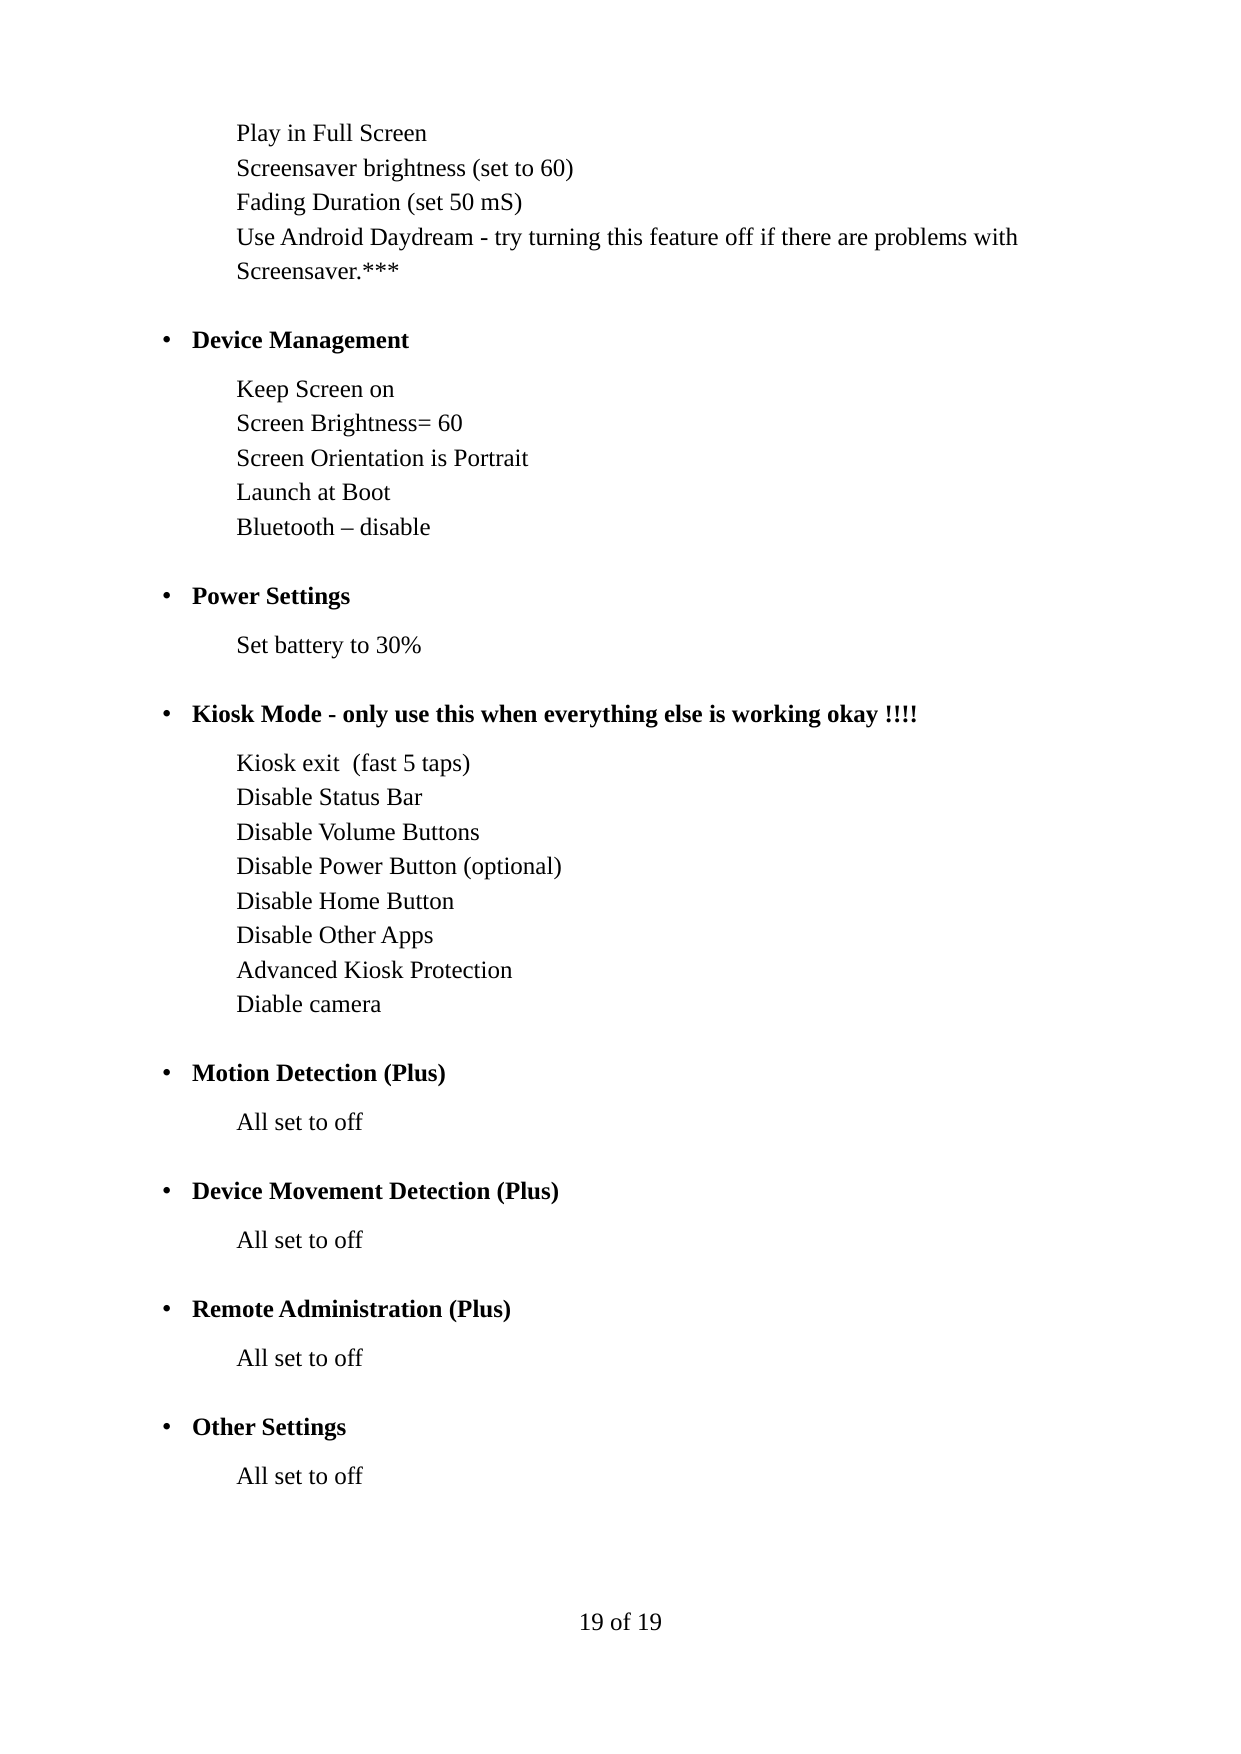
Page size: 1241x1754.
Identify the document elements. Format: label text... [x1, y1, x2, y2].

text All set to off [236, 1225, 1122, 1254]
text Disable Home Button [236, 886, 1122, 915]
text Disable Power Button (optional) [236, 851, 1122, 880]
list Remote Administration (Plus) [162, 1294, 1122, 1323]
list Power Settings [162, 581, 1122, 610]
text Launch at Boot [236, 477, 1122, 506]
text Bluetooth – disable [236, 512, 1122, 541]
text Screensaver brightness (set to 60) [236, 153, 1122, 181]
list Motion Detection (Plus) [162, 1058, 1122, 1087]
list Device Management [162, 325, 1122, 354]
text Play in Full Screen [236, 118, 1122, 147]
text Fading Duration (set 50 mS) [236, 187, 1122, 216]
text All set to off [236, 1107, 1122, 1136]
text All set to off [236, 1461, 1122, 1490]
list Kiosk Mode - only use this when everything else is working okay !!!! [162, 699, 1122, 728]
text Diable camera [236, 989, 1122, 1018]
text Screen Orientation is Portrait [236, 443, 1122, 472]
text Disable Other Apps [236, 920, 1122, 949]
list Device Movement Detection (Plus) [162, 1176, 1122, 1205]
text Screen Brightness= 60 [236, 408, 1122, 437]
text Disable Volume Buttons [236, 817, 1122, 846]
text Keep Screen on [236, 374, 1122, 403]
list Other Settings [162, 1412, 1122, 1441]
text Disable Status Bar [236, 782, 1122, 811]
text All set to off [236, 1343, 1122, 1372]
text Kiosk exit (fast 5 taps) [236, 748, 1122, 777]
text Advanced Kiosk Protection [236, 955, 1122, 984]
text Use Android Daydream - try turning this feature off if there are problems with Screensaver.*** [236, 222, 1122, 285]
text Set battery to 30% [236, 630, 1122, 659]
